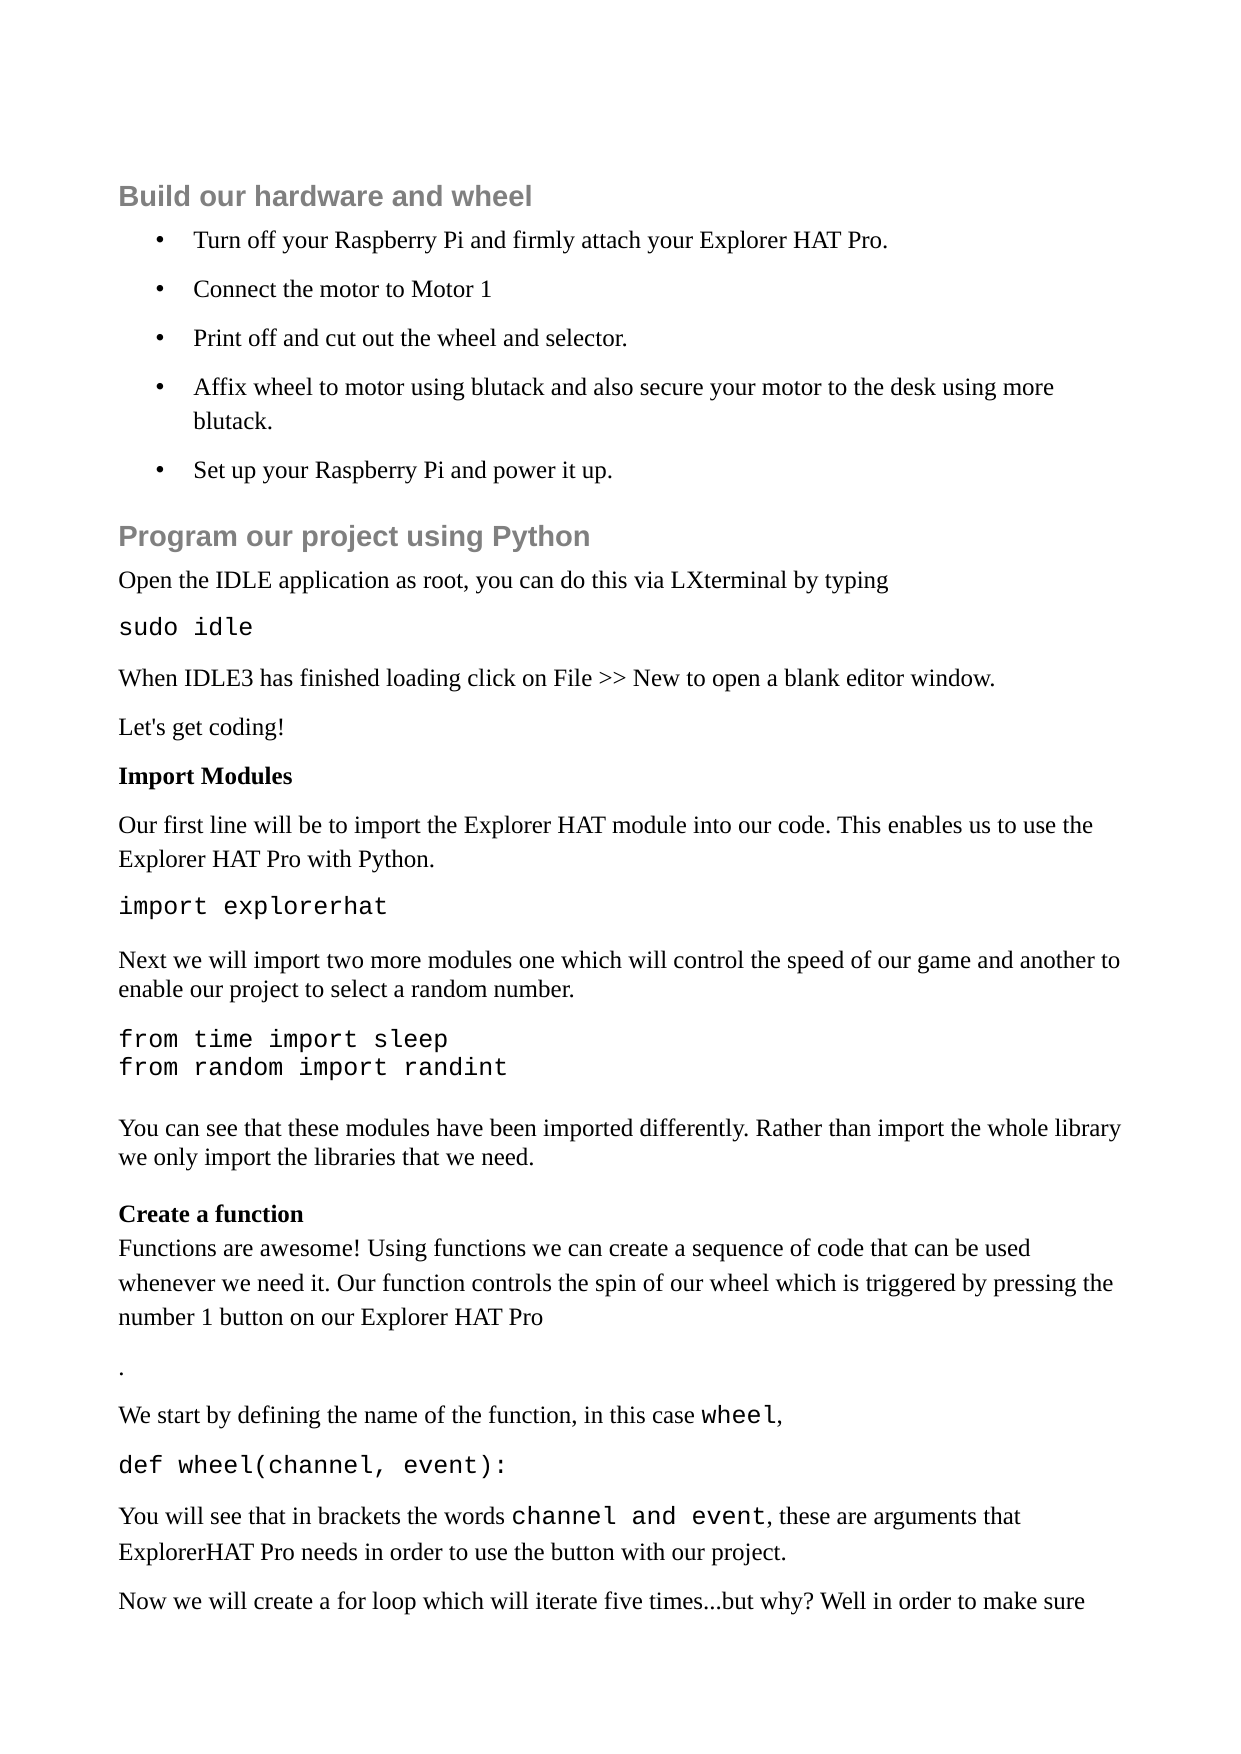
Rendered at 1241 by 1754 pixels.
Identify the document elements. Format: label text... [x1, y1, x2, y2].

text import explorerhat [118, 893, 1122, 922]
text You can see that these modules have been imported differently. Rather than import the whole library we only import the libraries that we need. [118, 1113, 1122, 1170]
text Now we will create a for loop which will iterate five times...but why? Well in order to make sure [118, 1586, 1122, 1615]
text from time import sleep [118, 1027, 1122, 1055]
text Next we will import two more modules one which will control the speed of our game and another to enable our project to select a random number. [118, 946, 1122, 1003]
text We start by defining the name of the function, in this case wheel, [118, 1401, 1122, 1431]
text def wheel(channel, event): [118, 1452, 1122, 1481]
text from random import randint [118, 1055, 1122, 1083]
text Create a function Functions are awesome! Using functions we can create a sequence of code that can be used whenever we need it. Our function controls the spin of our wheel which is triggered by pressing the number 1 button on our Explorer HAT Pro [118, 1199, 1122, 1331]
text Import Modules [118, 761, 1122, 790]
list Turn off your Raspberry Pi and firmly attach your Explorer HAT Pro. [156, 225, 1122, 253]
list Connect the motor to Motor 1 [156, 274, 1122, 303]
subtitle Program our project using Python [118, 519, 1122, 553]
list Affix wheel to motor using blutack and also secure your motor to the desk using more blutack. [156, 372, 1122, 435]
text You will see that in brackets the words channel and event, these are arguments that ExplorerHAT Pro needs in order to use the button with our project. [118, 1501, 1122, 1566]
text Our first line will be to import the Explorer HAT module into our code. This enables us to use the Explorer HAT Pro with Python. [118, 810, 1122, 873]
list Set up your Raspberry Pi and power it up. [156, 456, 1122, 484]
text Open the IDLE application as root, you can do this via LXterminal by typing [118, 565, 1122, 594]
text Let's get coding! [118, 712, 1122, 741]
subtitle Build our hardware and wheel [118, 179, 1122, 212]
text sudo idle [118, 614, 1122, 643]
list Print off and cut out the wheel and selector. [156, 323, 1122, 352]
text When IDLE3 has finished loading click on File >> New to open a blank editor window. [118, 663, 1122, 692]
text . [118, 1352, 1122, 1380]
